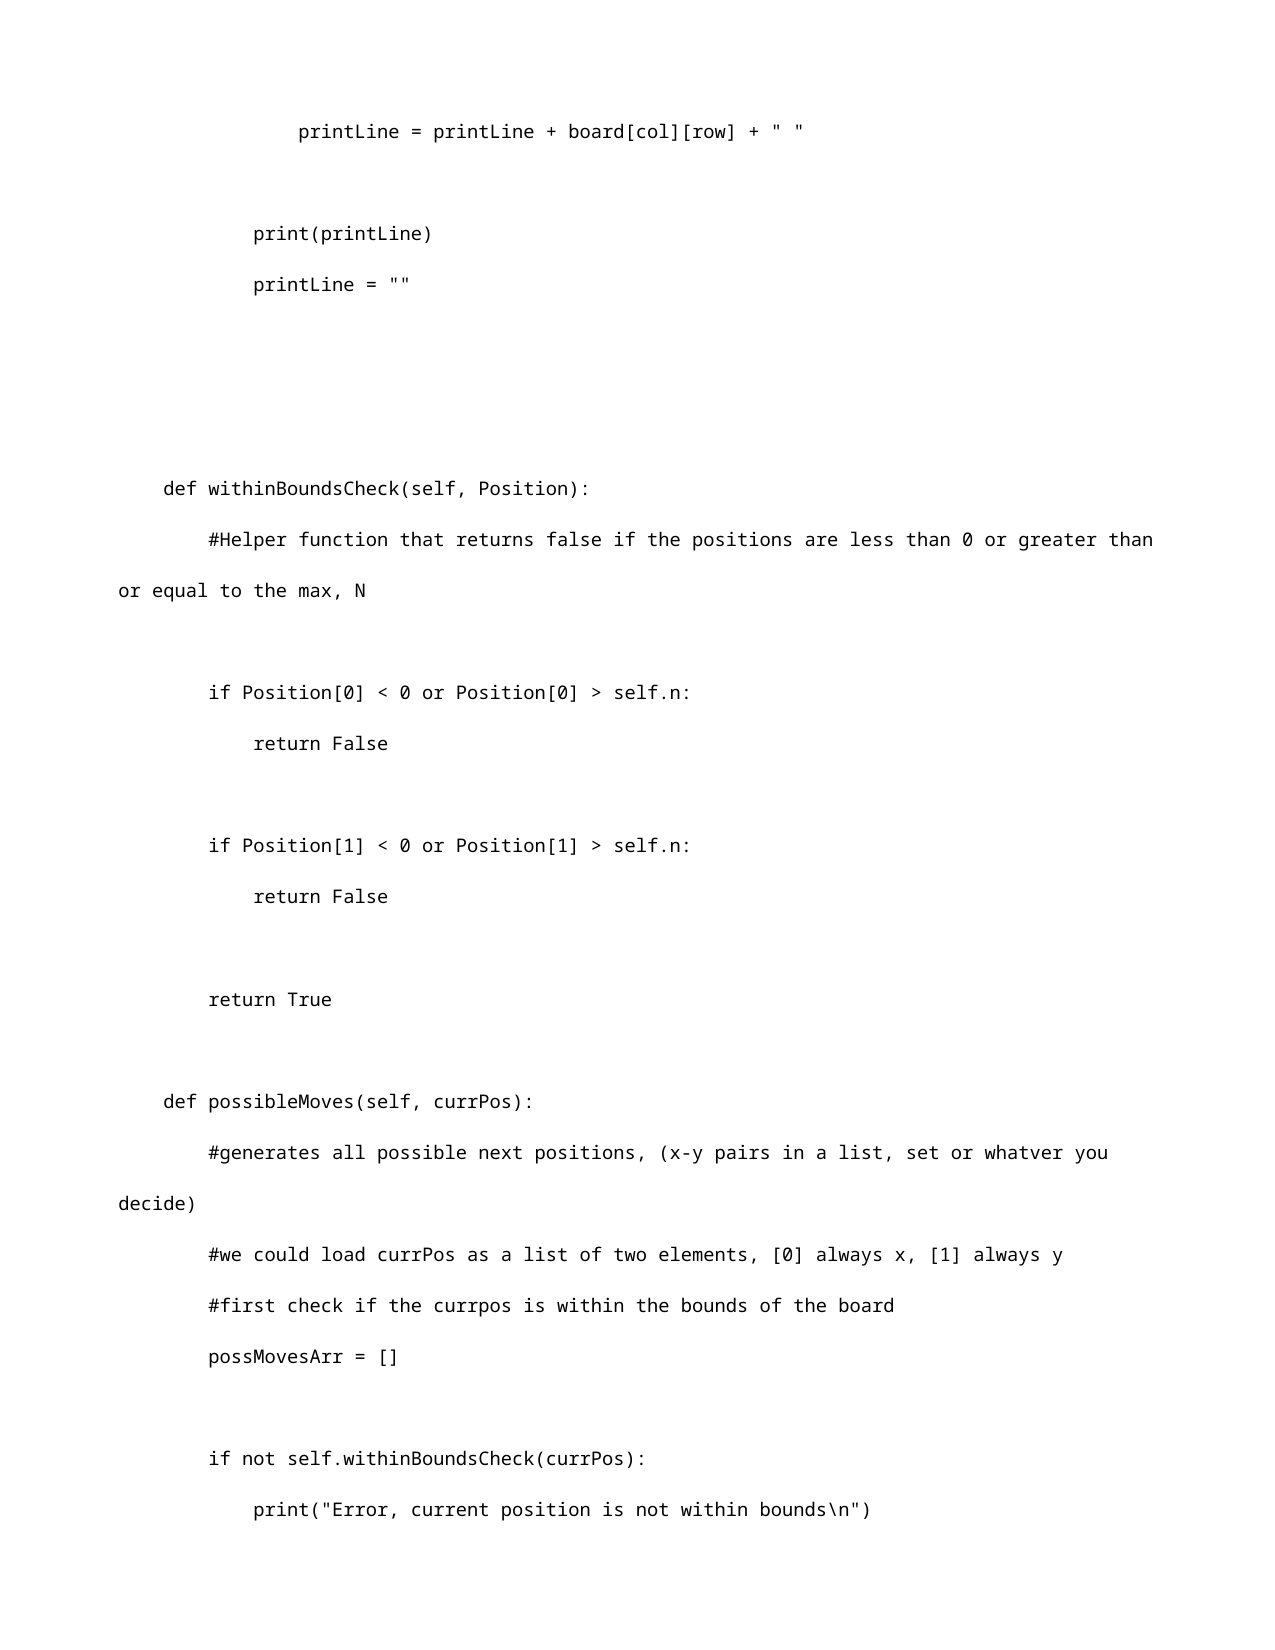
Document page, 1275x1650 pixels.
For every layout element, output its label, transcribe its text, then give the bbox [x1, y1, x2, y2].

text if Position[1] < 0 or Position[1] > self.n: [118, 833, 1157, 858]
text if not self.withinBoundsCheck(currPos): [118, 1445, 1157, 1471]
text def possibleMoves(self, currPos): [118, 1088, 1157, 1113]
text print("Error, current position is not within bounds\n") [118, 1496, 1157, 1522]
text return False [118, 884, 1157, 909]
text printLine = "" [118, 271, 1157, 297]
text #Helper function that returns false if the positions are less than 0 or greater than or equal to the max, N [118, 526, 1157, 603]
text possMovesArr = [] [118, 1343, 1157, 1369]
text printLine = printLine + board[col][row] + " " [118, 118, 1157, 144]
text return True [118, 986, 1157, 1011]
text #we could load currPos as a list of two elements, [0] always x, [1] always y [118, 1241, 1157, 1267]
text def withinBoundsCheck(self, Position): [118, 475, 1157, 501]
text #generates all possible next positions, (x-y pairs in a list, set or whatver you decide) [118, 1139, 1157, 1216]
text if Position[0] < 0 or Position[0] > self.n: [118, 679, 1157, 705]
text return False [118, 731, 1157, 756]
text #first check if the currpos is within the bounds of the board [118, 1292, 1157, 1318]
text print(printLine) [118, 220, 1157, 246]
